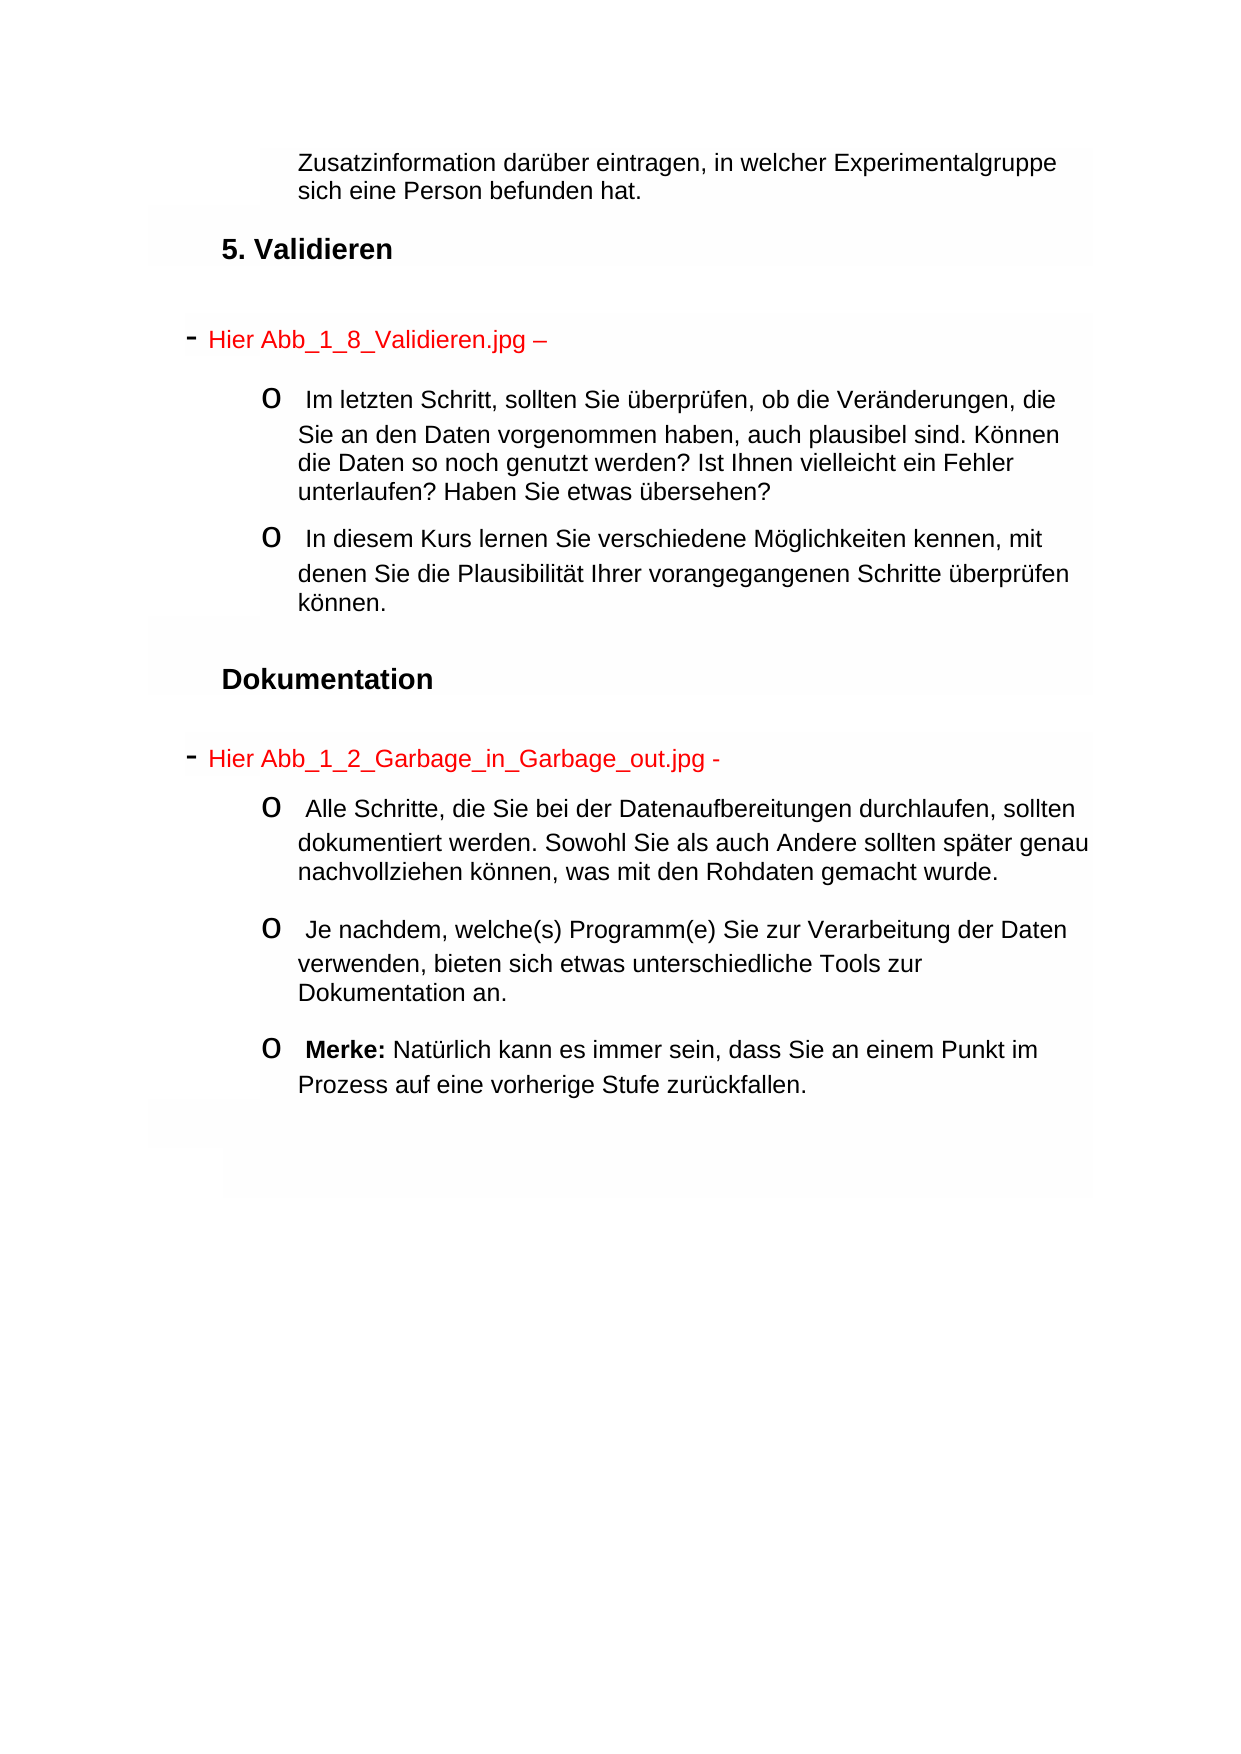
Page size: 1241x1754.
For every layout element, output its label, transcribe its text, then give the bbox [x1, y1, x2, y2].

list In diesem Kurs lernen Sie verschiedene Möglichkeiten kennen, mit denen Sie die Plausibilität Ihrer vorangegangenen Schritte überprüfen können. [260, 516, 1093, 616]
list Alle Schritte, die Sie bei der Datenaufbereitungen durchlaufen, sollten dokumentiert werden. Sowohl Sie als auch Andere sollten später genau nachvollziehen können, was mit den Rohdaten gemacht wurde. [260, 786, 1093, 886]
list Merke: Natürlich kann es immer sein, dass Sie an einem Punkt im Prozess auf eine vorherige Stufe zurückfallen. [260, 1028, 1093, 1099]
subtitle 5. Validieren [148, 232, 1093, 266]
subtitle Dokumentation [148, 662, 1093, 695]
list Im letzten Schritt, sollten Sie überprüfen, ob die Veränderungen, die Sie an den Daten vorgenommen haben, auch plausibel sind. Können die Daten so noch genutzt werden? Ist Ihnen vielleicht ein Fehler unterlaufen? Haben Sie etwas übersehen? [260, 377, 1093, 506]
list Je nachdem, welche(s) Programm(e) Sie zur Verarbeitung der Daten verwenden, bieten sich etwas unterschiedliche Tools zur Dokumentation an. [260, 907, 1093, 1007]
list Hier Abb_1_2_Garbage_in_Garbage_out.jpg - [185, 732, 1093, 776]
list Hier Abb_1_8_Validieren.jpg – [185, 313, 1093, 356]
list Zusatzinformation darüber eintragen, in welcher Experimentalgruppe sich eine Person befunden hat. [260, 148, 1093, 205]
